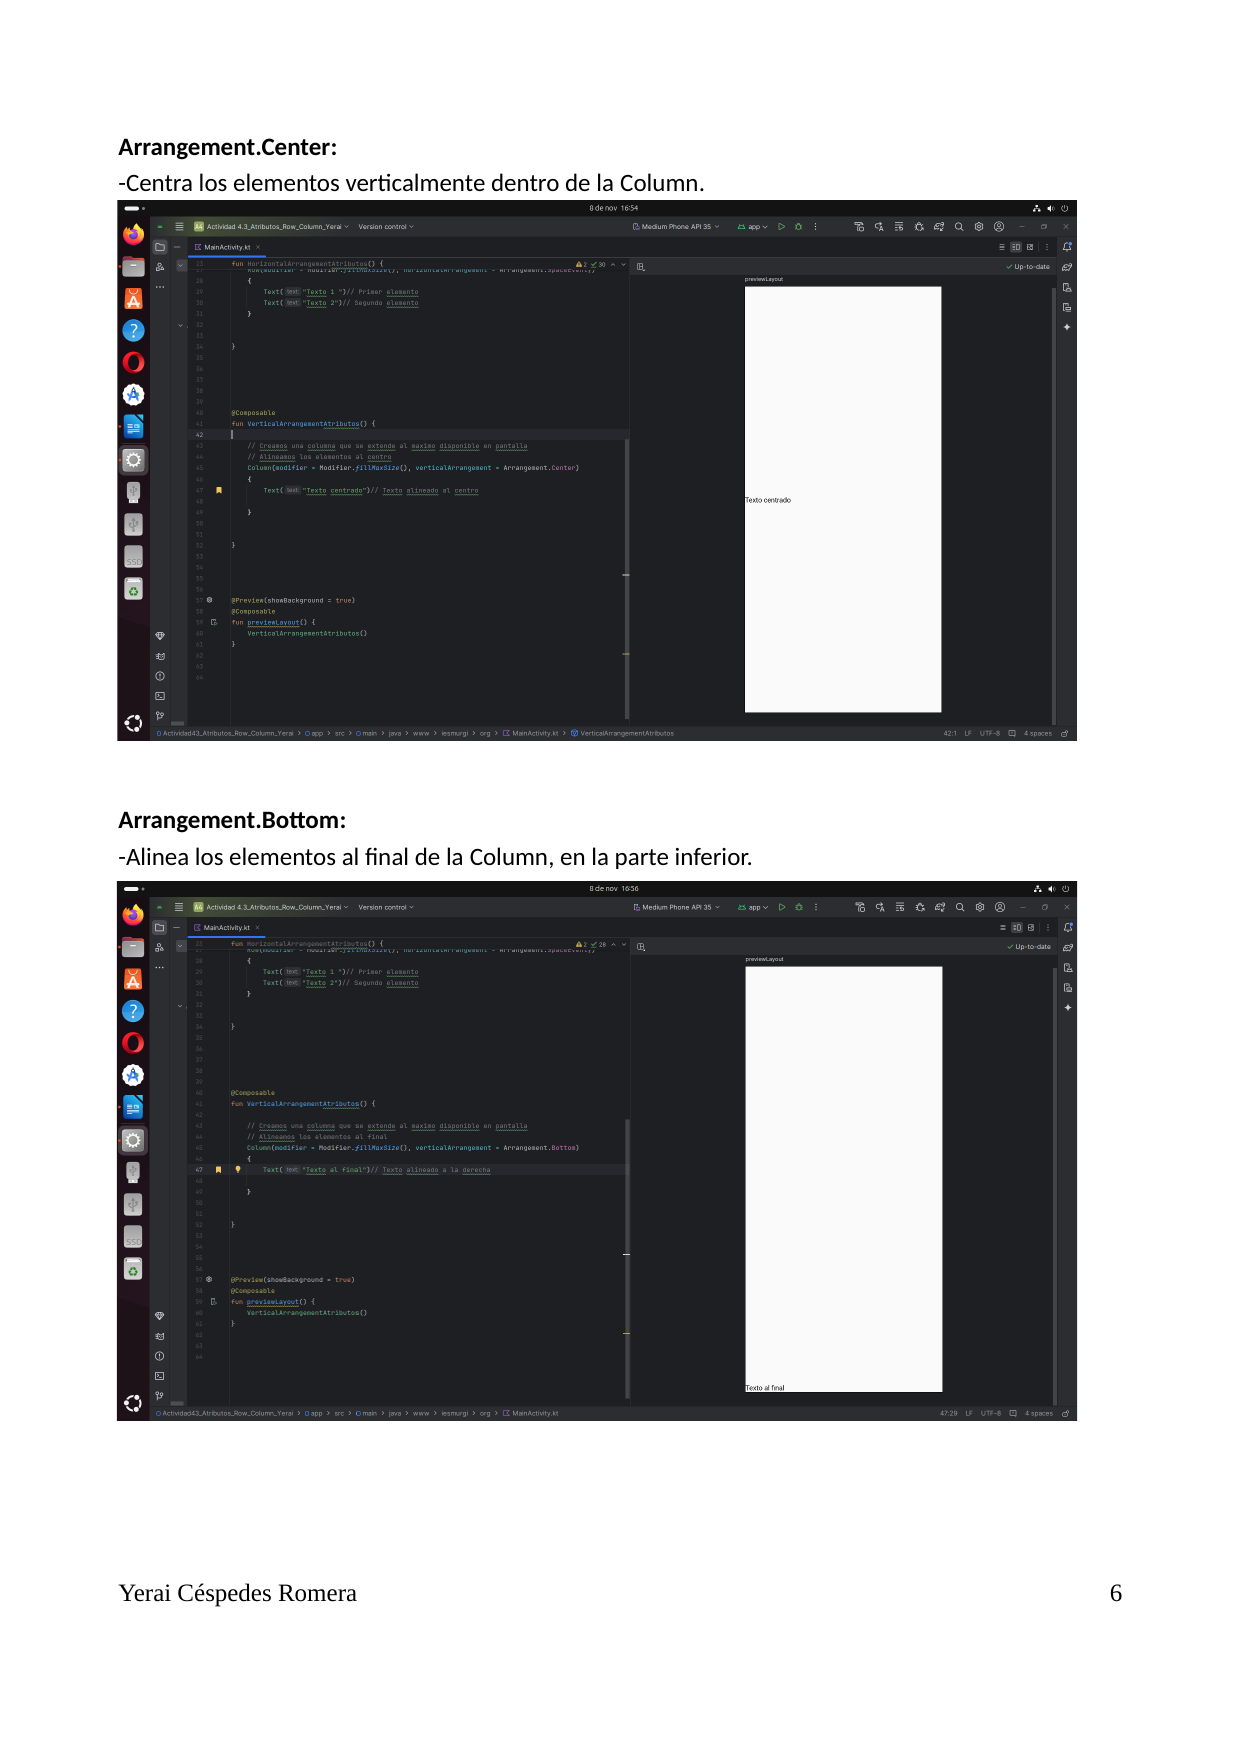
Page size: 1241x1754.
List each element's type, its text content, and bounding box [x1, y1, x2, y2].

subtitle Arrangement.Bottom: [118, 804, 1122, 835]
text -Alinea los elementos al final de la Column, en la parte inferior. [118, 841, 1122, 872]
subtitle Arrangement.Center: [118, 131, 1122, 161]
text -Centra los elementos verticalmente dentro de la Column. [118, 167, 1122, 198]
picture [117, 200, 1077, 741]
picture [116, 881, 1078, 1421]
